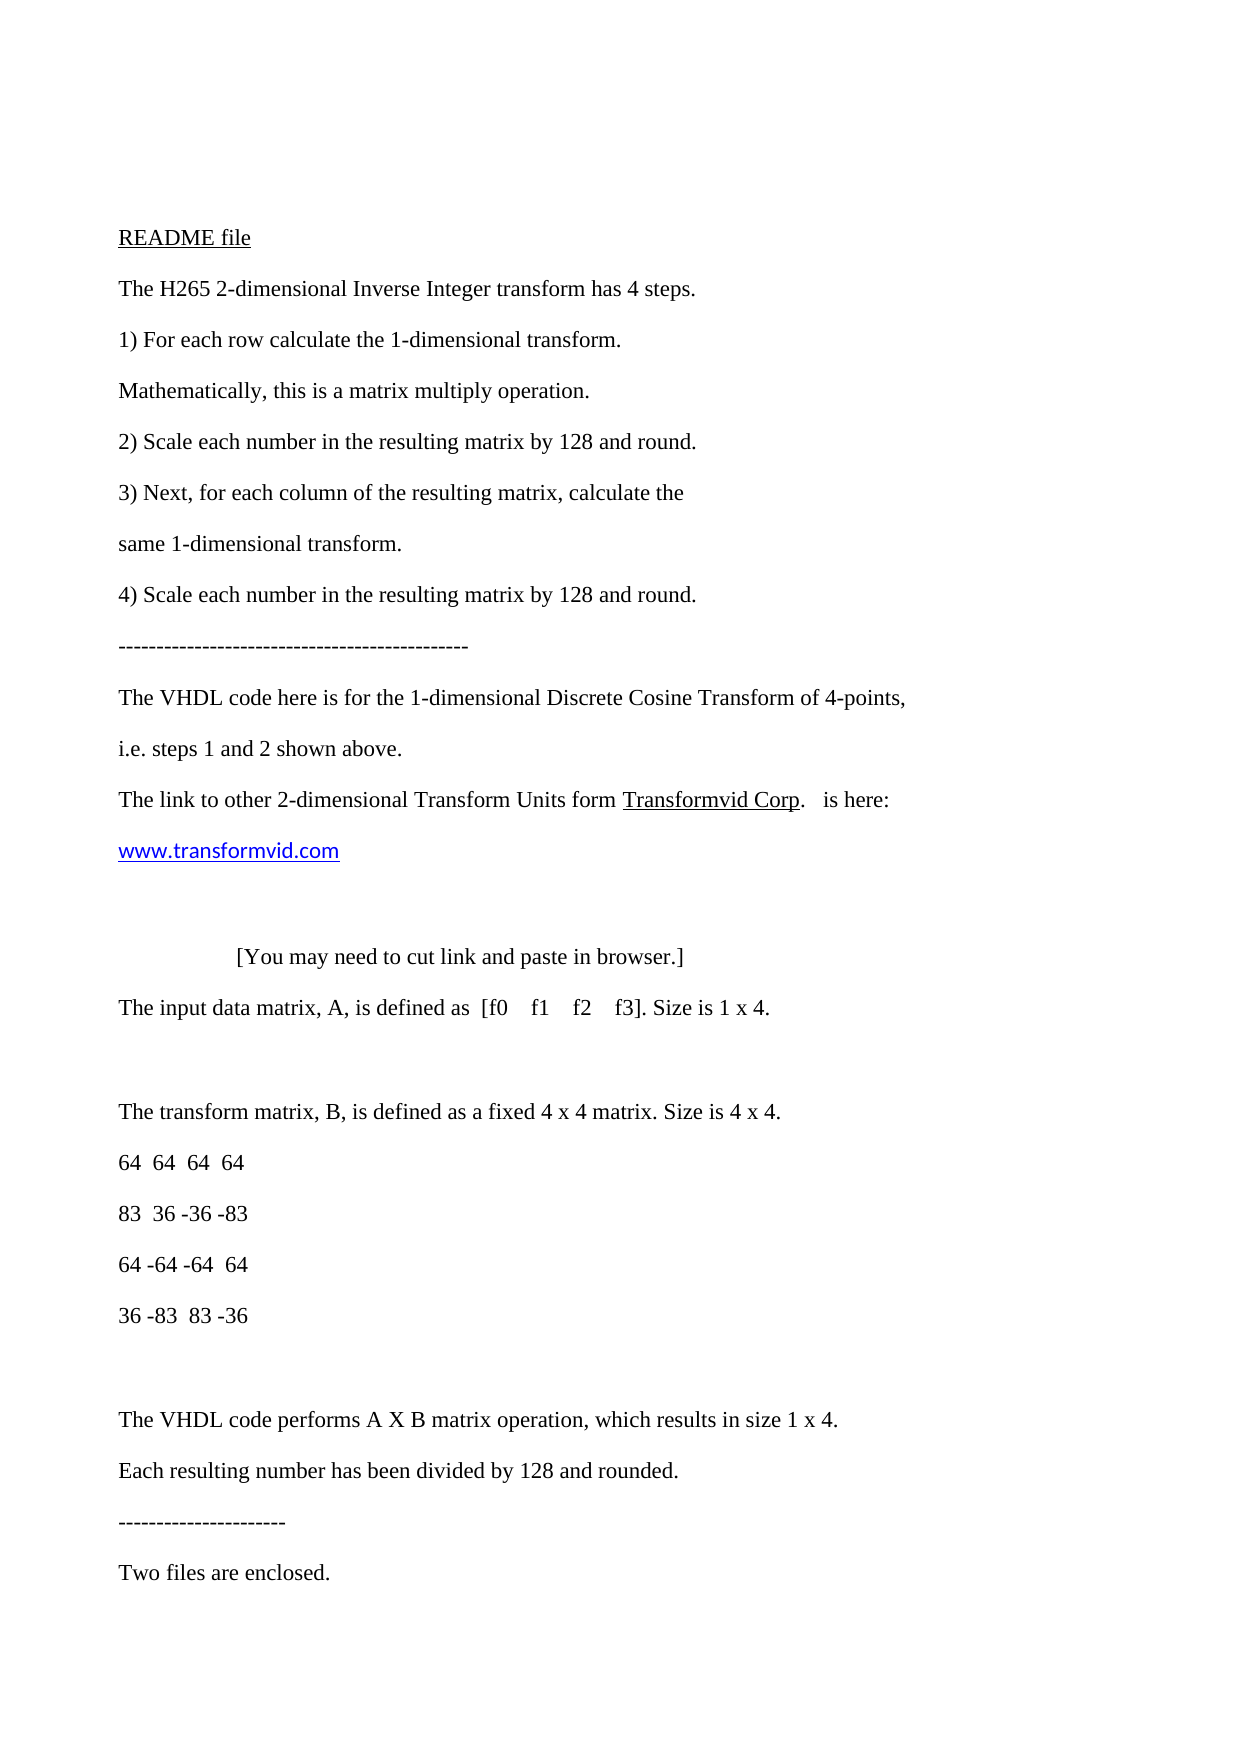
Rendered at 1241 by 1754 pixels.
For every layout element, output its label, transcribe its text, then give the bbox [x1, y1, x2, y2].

text same 1-dimensional transform. [118, 530, 1122, 557]
text ---------------------- [118, 1508, 1122, 1534]
text The VHDL code performs A X B matrix operation, which results in size 1 x 4. [118, 1406, 1122, 1432]
text 2) Scale each number in the resulting matrix by 128 and round. [118, 428, 1122, 455]
text Mathematically, this is a matrix multiply operation. [118, 377, 1122, 404]
text 36 -83 83 -36 [118, 1302, 1122, 1328]
text 64 -64 -64 64 [118, 1251, 1122, 1277]
text Each resulting number has been divided by 128 and rounded. [118, 1457, 1122, 1483]
text ---------------------------------------------- [118, 632, 1122, 659]
text 4) Scale each number in the resulting matrix by 128 and round. [118, 581, 1122, 608]
text i.e. steps 1 and 2 shown above. [118, 734, 1122, 761]
text www.transformvid.com [118, 837, 1122, 865]
text 1) For each row calculate the 1-dimensional transform. [118, 326, 1122, 353]
text The link to other 2-dimensional Transform Units form Transformvid Corp. is here: [118, 786, 1122, 812]
text 3) Next, for each column of the resulting matrix, calculate the [118, 479, 1122, 506]
text The input data matrix, A, is defined as [f0 f1 f2 f3]. Size is 1 x 4. [118, 994, 1122, 1020]
text README file [118, 224, 1122, 251]
text 83 36 -36 -83 [118, 1200, 1122, 1226]
text The transform matrix, B, is defined as a fixed 4 x 4 matrix. Size is 4 x 4. [118, 1098, 1122, 1124]
text The VHDL code here is for the 1-dimensional Discrete Cosine Transform of 4-points, [118, 683, 1122, 710]
text The H265 2-dimensional Inverse Integer transform has 4 steps. [118, 275, 1122, 302]
text 64 64 64 64 [118, 1149, 1122, 1175]
text [You may need to cut link and paste in browser.] [118, 943, 1122, 969]
text Two files are enclosed. [118, 1559, 1122, 1586]
